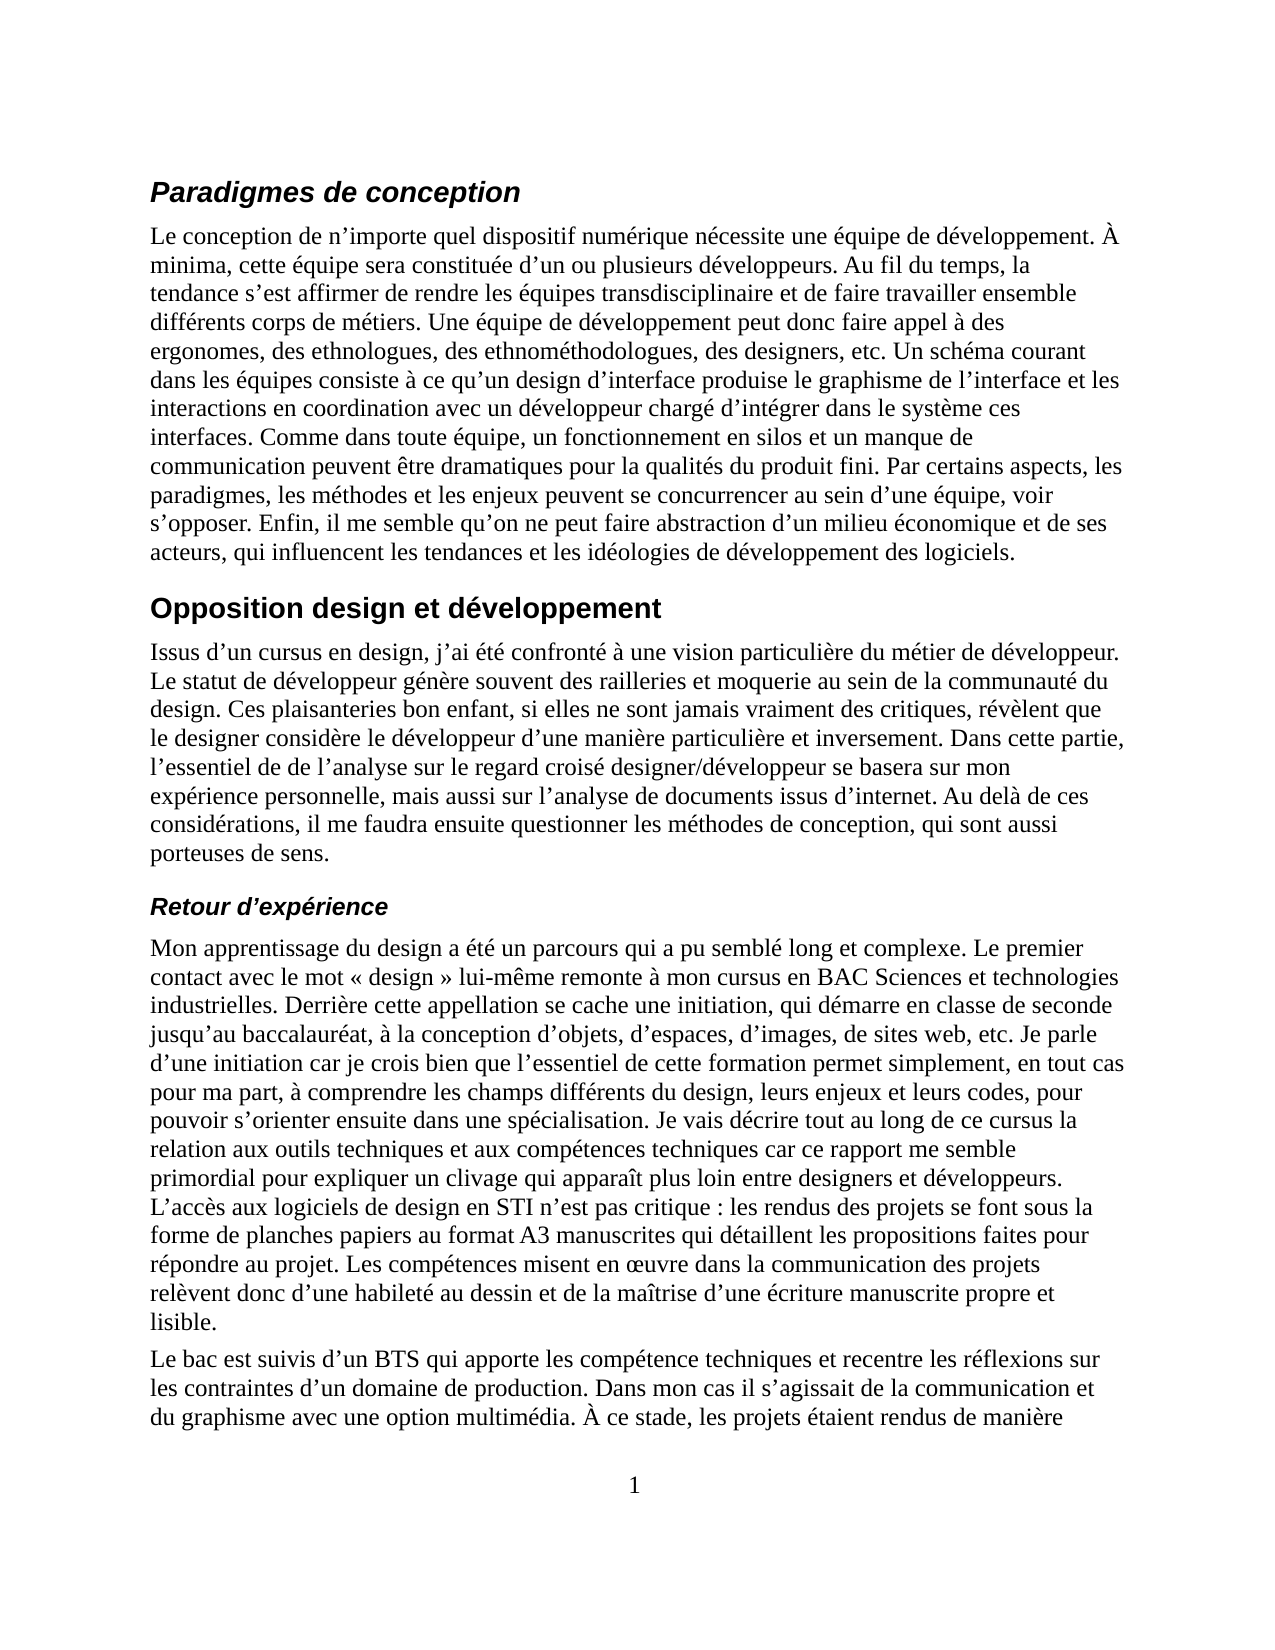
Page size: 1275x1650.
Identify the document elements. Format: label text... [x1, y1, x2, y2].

text Issus d’un cursus en design, j’ai été confronté à une vision particulière du métier de développeur. Le statut de développeur génère souvent des railleries et moquerie au sein de la communauté du design. Ces plaisanteries bon enfant, si elles ne sont jamais vraiment des critiques, révèlent que le designer considère le développeur d’une manière particulière et inversement. Dans cette partie, l’essentiel de de l’analyse sur le regard croisé designer/développeur se basera sur mon expérience personnelle, mais aussi sur l’analyse de documents issus d’internet. Au delà de ces considérations, il me faudra ensuite questionner les méthodes de conception, qui sont aussi porteuses de sens. [150, 637, 1125, 867]
text Le conception de n’importe quel dispositif numérique nécessite une équipe de développement. À minima, cette équipe sera constituée d’un ou plusieurs développeurs. Au fil du temps, la tendance s’est affirmer de rendre les équipes transdisciplinaire et de faire travailler ensemble différents corps de métiers. Une équipe de développement peut donc faire appel à des ergonomes, des ethnologues, des ethnométhodologues, des designers, etc. Un schéma courant dans les équipes consiste à ce qu’un design d’interface produise le graphisme de l’interface et les interactions en coordination avec un développeur chargé d’intégrer dans le système ces interfaces. Comme dans toute équipe, un fonctionnement en silos et un manque de communication peuvent être dramatiques pour la qualités du produit fini. Par certains aspects, les paradigmes, les méthodes et les enjeux peuvent se concurrencer au sein d’une équipe, voir s’opposer. Enfin, il me semble qu’on ne peut faire abstraction d’un milieu économique et de ses acteurs, qui influencent les tendances et les idéologies de développement des logiciels. [150, 221, 1125, 566]
subtitle Paradigmes de conception [150, 175, 1125, 208]
text Le bac est suivis d’un BTS qui apporte les compétence techniques et recentre les réflexions sur les contraintes d’un domaine de production. Dans mon cas il s’agissait de la communication et du graphisme avec une option multimédia. À ce stade, les projets étaient rendus de manière [150, 1344, 1125, 1431]
text Mon apprentissage du design a été un parcours qui a pu semblé long et complexe. Le premier contact avec le mot « design » lui-même remonte à mon cursus en BAC Sciences et technologies industrielles. Derrière cette appellation se cache une initiation, qui démarre en classe de seconde jusqu’au baccalauréat, à la conception d’objets, d’espaces, d’images, de sites web, etc. Je parle d’une initiation car je crois bien que l’essentiel de cette formation permet simplement, en tout cas pour ma part, à comprendre les champs différents du design, leurs enjeux et leurs codes, pour pouvoir s’orienter ensuite dans une spécialisation. Je vais décrire tout au long de ce cursus la relation aux outils techniques et aux compétences techniques car ce rapport me semble primordial pour expliquer un clivage qui apparaît plus loin entre designers et développeurs. L’accès aux logiciels de design en STI n’est pas critique : les rendus des projets se font sous la forme de planches papiers au format A3 manuscrites qui détaillent les propositions faites pour répondre au projet. Les compétences misent en œuvre dans la communication des projets relèvent donc d’une habileté au dessin et de la maîtrise d’une écriture manuscrite propre et lisible. [150, 933, 1125, 1336]
subtitle Retour d’expérience [150, 892, 1125, 921]
subtitle Opposition design et développement [150, 591, 1125, 624]
